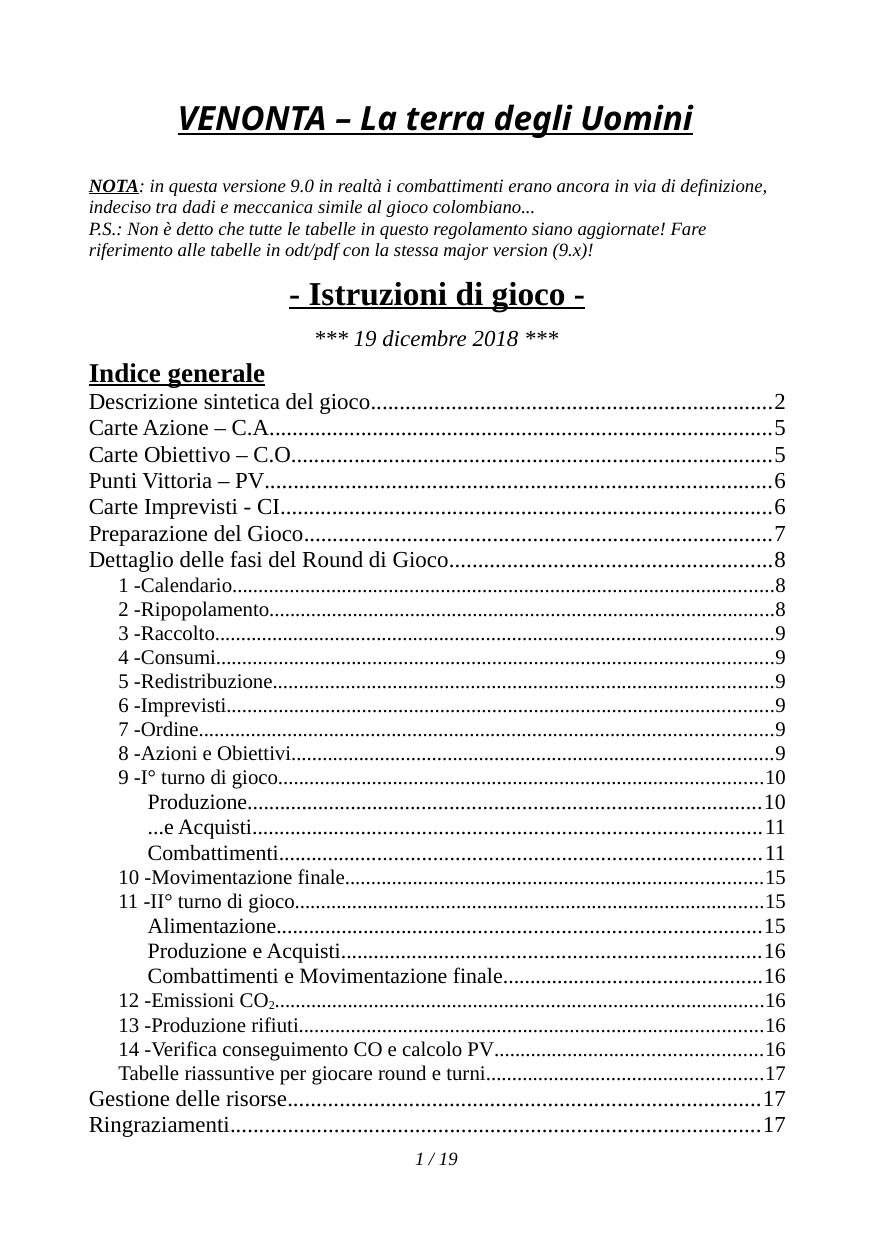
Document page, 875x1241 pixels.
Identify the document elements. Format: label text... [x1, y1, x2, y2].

subtitle Indice generale [88, 357, 786, 388]
text Descrizione sintetica del gioco 2 [88, 388, 786, 414]
text 1 -Calendario 8 [118, 572, 786, 597]
text P.S.: Non è detto che tutte le tabelle in questo regolamento siano aggiornate! Fare riferimento alle tabelle in odt/pdf con la stessa major version (9.x)! [88, 218, 786, 261]
text 2 -Ripopolamento 8 [118, 597, 786, 621]
text Preparazione del Gioco 7 [88, 520, 786, 546]
text ...e Acquisti 11 [147, 814, 786, 839]
text Tabelle riassuntive per giocare round e turni 17 [118, 1061, 786, 1085]
text 11 -II° turno di gioco 15 [118, 889, 786, 913]
text Combattimenti e Movimentazione finale 16 [147, 963, 786, 988]
text 8 -Azioni e Obiettivi 9 [118, 741, 786, 765]
text 14 -Verifica conseguimento CO e calcolo PV 16 [118, 1037, 786, 1061]
text Combattimenti 11 [147, 839, 786, 865]
text 4 -Consumi 9 [118, 645, 786, 669]
text 5 -Redistribuzione 9 [118, 669, 786, 693]
text Gestione delle risorse 17 [88, 1085, 786, 1111]
text 10 -Movimentazione finale 15 [118, 865, 786, 889]
text Produzione e Acquisti 16 [147, 938, 786, 963]
text 6 -Imprevisti 9 [118, 693, 786, 717]
text 7 -Ordine 9 [118, 717, 786, 741]
text Carte Azione – C.A. 5 [88, 414, 786, 441]
text 9 -I° turno di gioco 10 [118, 765, 786, 789]
subtitle VENONTA – La terra degli Uomini [88, 94, 786, 140]
text 3 -Raccolto 9 [118, 621, 786, 645]
text *** 19 dicembre 2018 *** [88, 324, 786, 351]
text Dettaglio delle fasi del Round di Gioco 8 [88, 546, 786, 572]
text 12 -Emissioni CO2 16 [118, 988, 786, 1012]
text 13 -Produzione rifiuti 16 [118, 1012, 786, 1037]
text Ringraziamenti 17 [88, 1111, 786, 1137]
text Carte Obiettivo – C.O. 5 [88, 441, 786, 467]
subtitle - Istruzioni di gioco - [88, 274, 786, 312]
text NOTA: in questa versione 9.0 in realtà i combattimenti erano ancora in via di definizione, indeciso tra dadi e meccanica simile al gioco colombiano... [88, 174, 786, 218]
text Punti Vittoria – PV 6 [88, 467, 786, 493]
text Produzione... 10 [147, 789, 786, 814]
text Alimentazione 15 [147, 913, 786, 938]
text Carte Imprevisti - CI 6 [88, 493, 786, 520]
